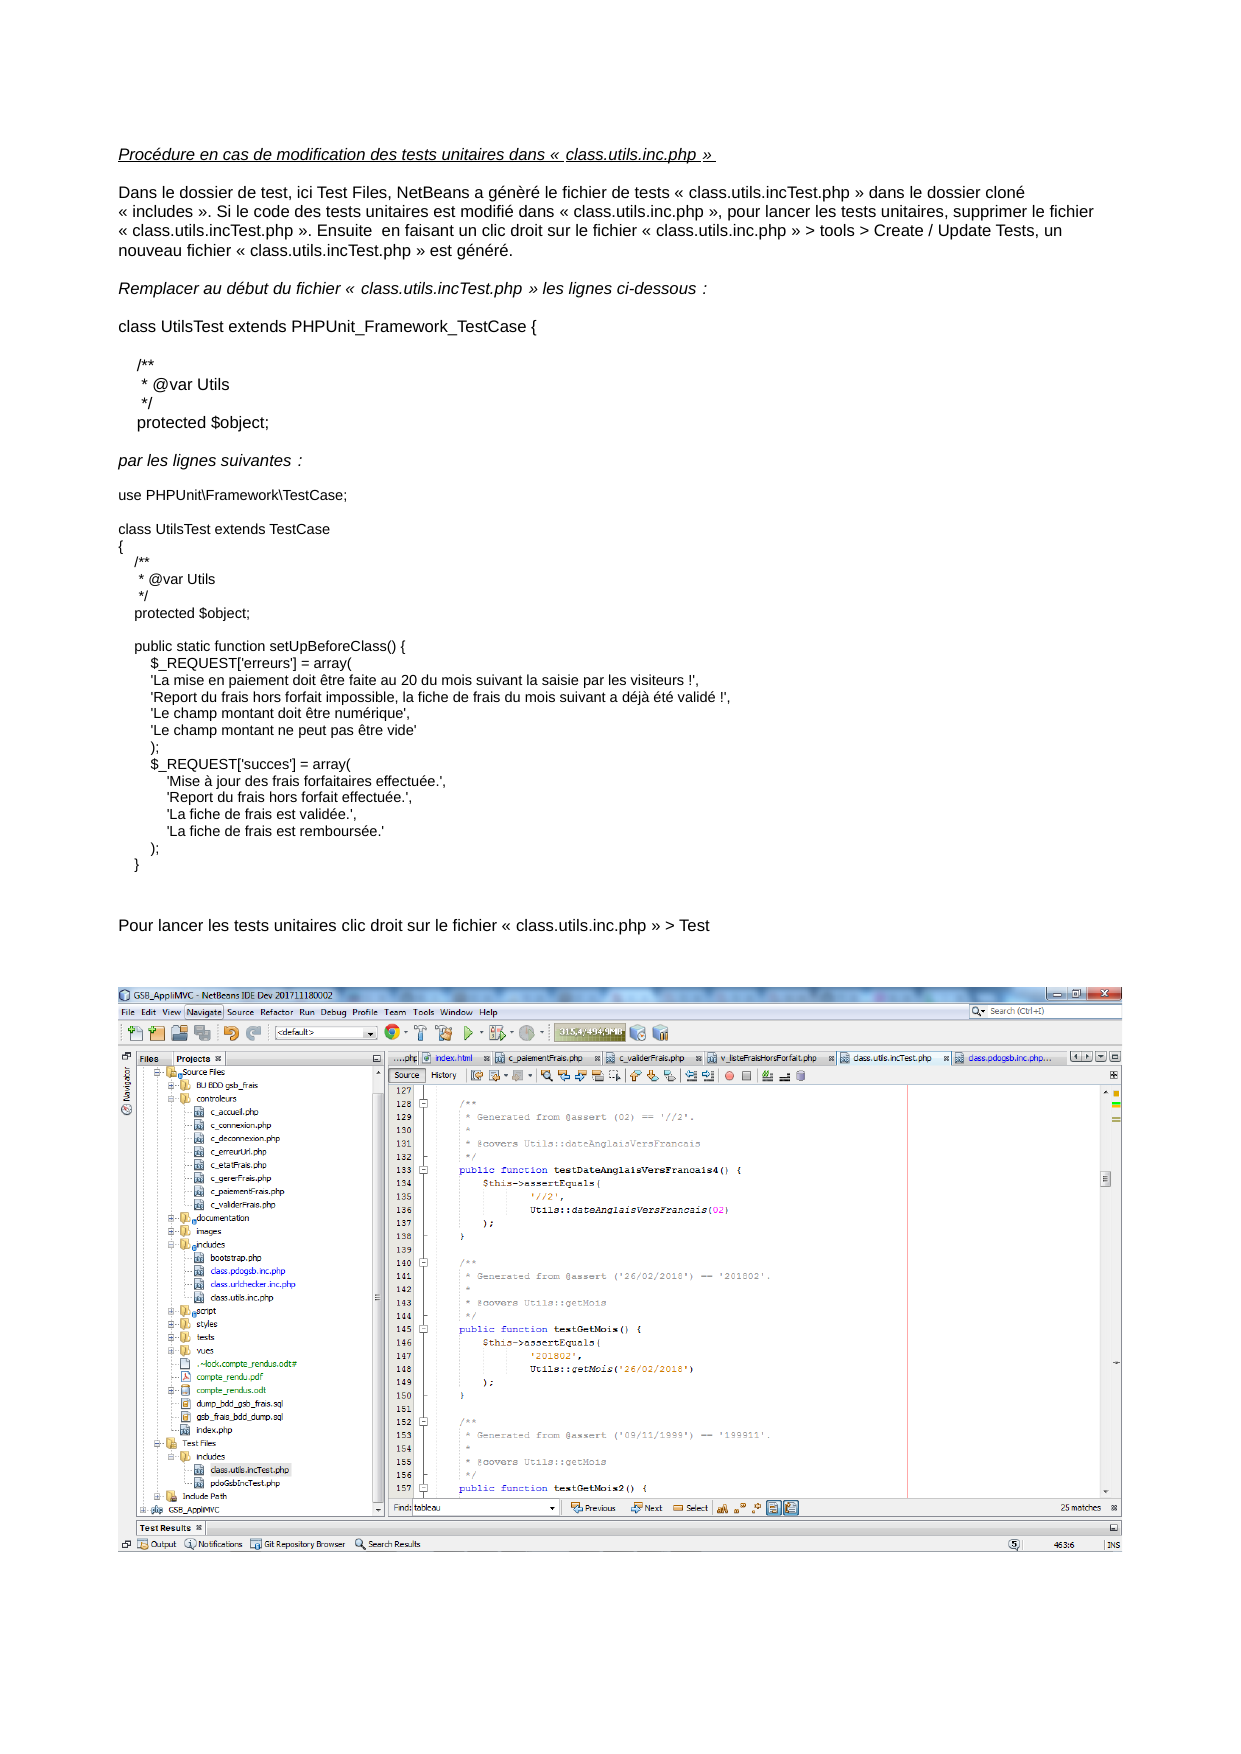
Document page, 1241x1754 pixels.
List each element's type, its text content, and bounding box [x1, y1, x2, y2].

text } [118, 856, 1122, 873]
text public static function setUpBeforeClass() { [118, 638, 1122, 655]
text Pour lancer les tests unitaires clic droit sur le fichier « class.utils.inc.php » > Test [118, 916, 1122, 935]
text class UtilsTest extends TestCase [118, 521, 1122, 537]
text 'Le champ montant ne peut pas être vide' [118, 722, 1122, 739]
text ); [118, 739, 1122, 755]
text 'Mise à jour des frais forfaitaires effectuée.', [118, 772, 1122, 789]
text protected $object; [118, 604, 1122, 621]
text 'La mise en paiement doit être faite au 20 du mois suivant la saisie par les visiteurs !', [118, 672, 1122, 688]
text { [118, 537, 1122, 554]
text /** [118, 554, 1122, 571]
text */ [118, 394, 1122, 413]
text 'Le champ montant doit être numérique', [118, 705, 1122, 722]
text par les lignes suivantes : [118, 451, 1122, 470]
text * @var Utils [118, 374, 1122, 394]
text $_REQUEST['erreurs'] = array( [118, 655, 1122, 672]
text /** [118, 355, 1122, 374]
text 'Report du frais hors forfait impossible, la fiche de frais du mois suivant a déjà été validé !', [118, 688, 1122, 705]
text protected $object; [118, 413, 1122, 432]
text ); [118, 839, 1122, 856]
text 'La fiche de frais est validée.', [118, 806, 1122, 822]
text Procédure en cas de modification des tests unitaires dans « class.utils.inc.php » [118, 144, 1122, 164]
text */ [118, 588, 1122, 604]
text use PHPUnit\Framework\TestCase; [118, 487, 1122, 504]
text $_REQUEST['succes'] = array( [118, 755, 1122, 772]
picture [118, 987, 1123, 1552]
text 'La fiche de frais est remboursée.' [118, 822, 1122, 839]
text * @var Utils [118, 571, 1122, 588]
text 'Report du frais hors forfait effectuée.', [118, 789, 1122, 806]
text Dans le dossier de test, ici Test Files, NetBeans a génèré le fichier de tests « class.utils.incTest.php » dans le dossier cloné « includes ». Si le code des tests unitaires est modifié dans « class.utils.inc.php », pour lancer les tests unitaires, supprimer le fichier « class.utils.incTest.php ». Ensuite en faisant un clic droit sur le fichier « class.utils.inc.php » > tools > Create / Update Tests, un nouveau fichier « class.utils.incTest.php » est généré. [118, 183, 1122, 259]
text Remplacer au début du fichier « class.utils.incTest.php » les lignes ci-dessous : [118, 279, 1122, 298]
text class UtilsTest extends PHPUnit_Framework_TestCase { [118, 317, 1122, 336]
